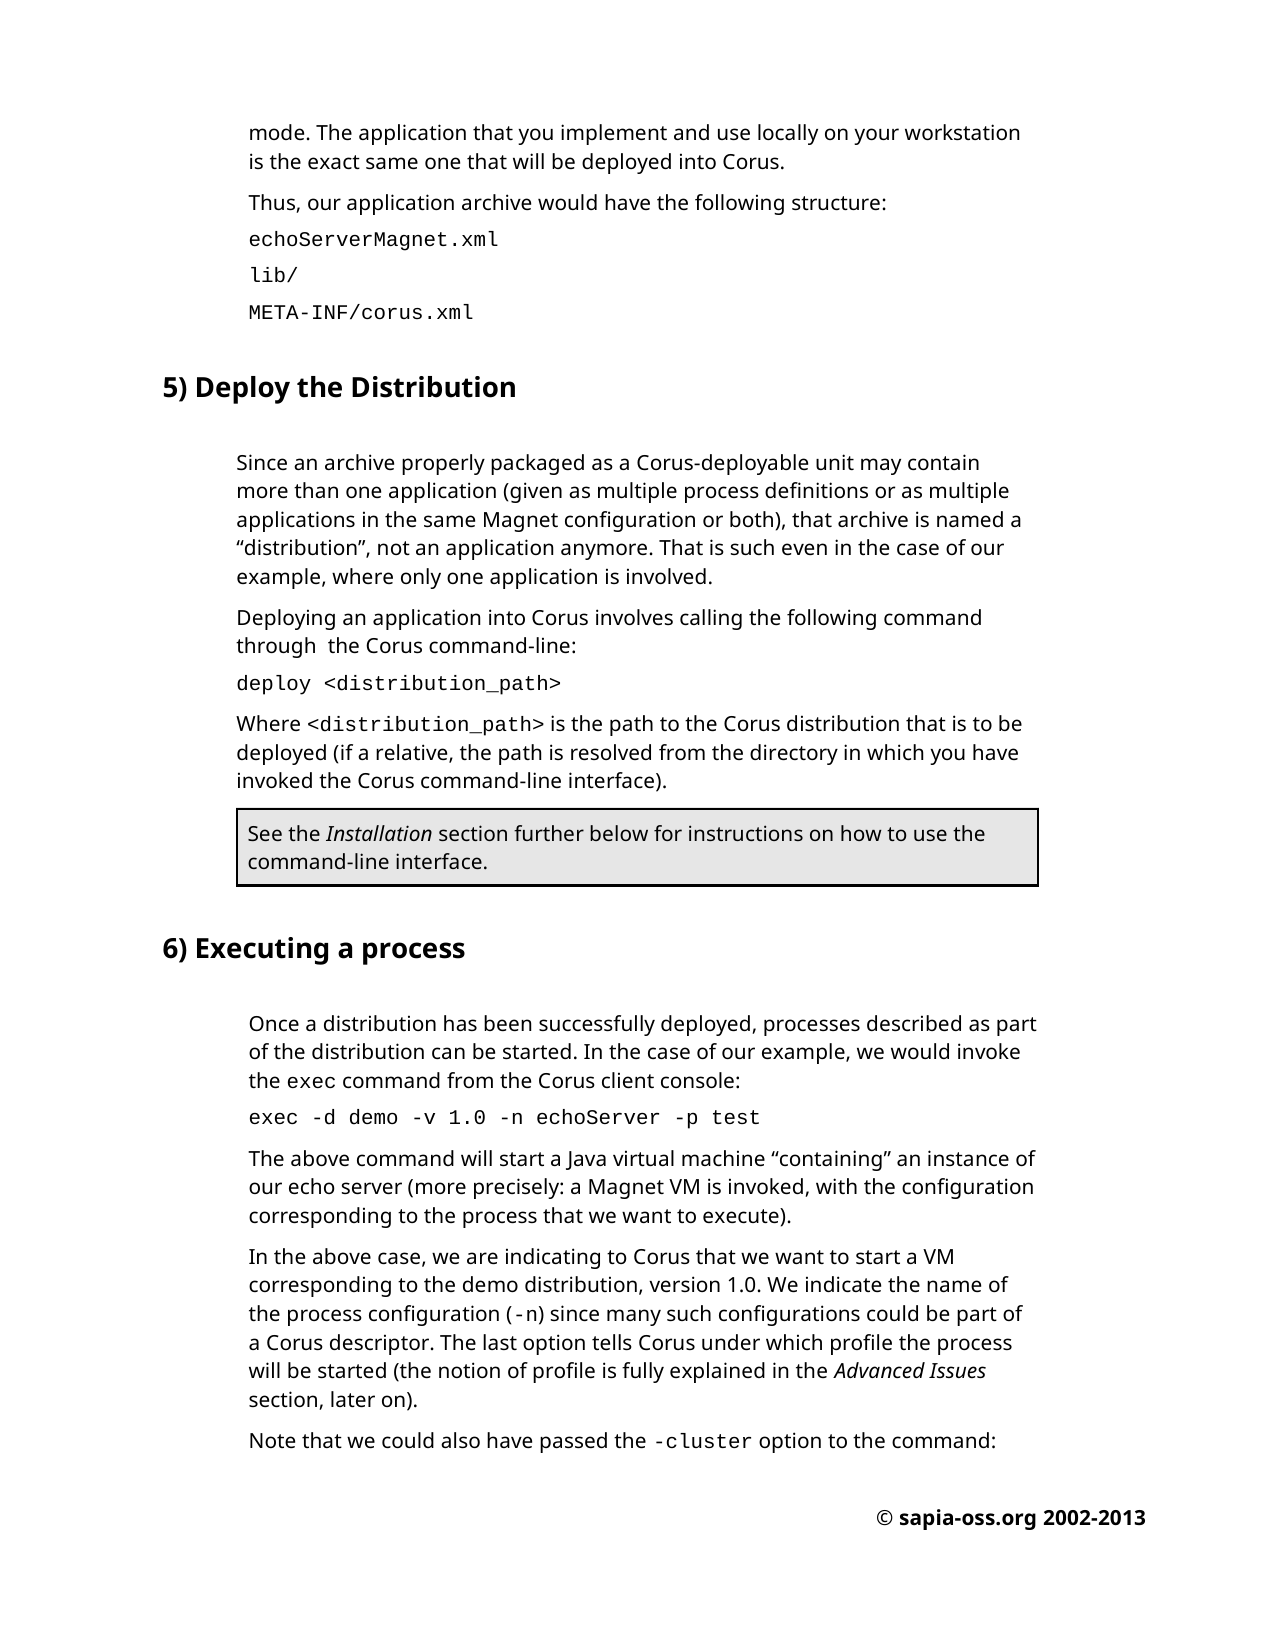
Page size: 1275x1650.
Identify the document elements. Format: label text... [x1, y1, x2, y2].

text META-INF/corus.xml [248, 302, 1039, 326]
text Where <distribution_path> is the path to the Corus distribution that is to be deployed (if a relative, the path is resolved from the directory in which you have invoked the Corus command-line interface). [236, 709, 1039, 795]
text Once a distribution has been successfully deployed, processes described as part of the distribution can be started. In the case of our example, we would invoke the exec command from the Corus client console: [248, 1008, 1039, 1094]
text lib/ [248, 265, 1039, 289]
text Thus, our application archive would have the following structure: [248, 188, 1039, 216]
text Deploying an application into Corus involves calling the following command through the Corus command-line: [236, 603, 1039, 660]
text In the above case, we are indicating to Corus that we want to start a VM corresponding to the demo distribution, version 1.0. We indicate the name of the process configuration (-n) since many such configurations could be part of a Corus descriptor. The last option tells Corus under which profile the process will be started (the notion of profile is fully explained in the Advanced Issues section, later on). [248, 1242, 1039, 1413]
text See the Installation section further below for instructions on how to use the command-line interface. [238, 810, 1037, 884]
text Note that we could also have passed the -cluster option to the command: [248, 1426, 1039, 1455]
text exec -d demo -v 1.0 -n echoServer -p test [248, 1107, 1039, 1131]
text The above command will start a Java virtual machine “containing” an instance of our echo server (more precisely: a Magnet VM is invoked, with the configuration corresponding to the process that we want to execute). [248, 1143, 1039, 1229]
subtitle 6) Executing a process [162, 929, 1039, 967]
text deploy <distribution_path> [236, 672, 1039, 696]
subtitle 5) Deploy the Distribution [162, 368, 1039, 406]
text echoServerMagnet.xml [248, 229, 1039, 253]
text mode. The application that you implement and use locally on your workstation is the exact same one that will be deployed into Corus. [248, 118, 1039, 175]
text Since an archive properly packaged as a Corus-deployable unit may contain more than one application (given as multiple process definitions or as multiple applications in the same Magnet configuration or both), that archive is named a “distribution”, not an application anymore. That is such even in the case of our example, where only one application is involved. [236, 448, 1039, 590]
